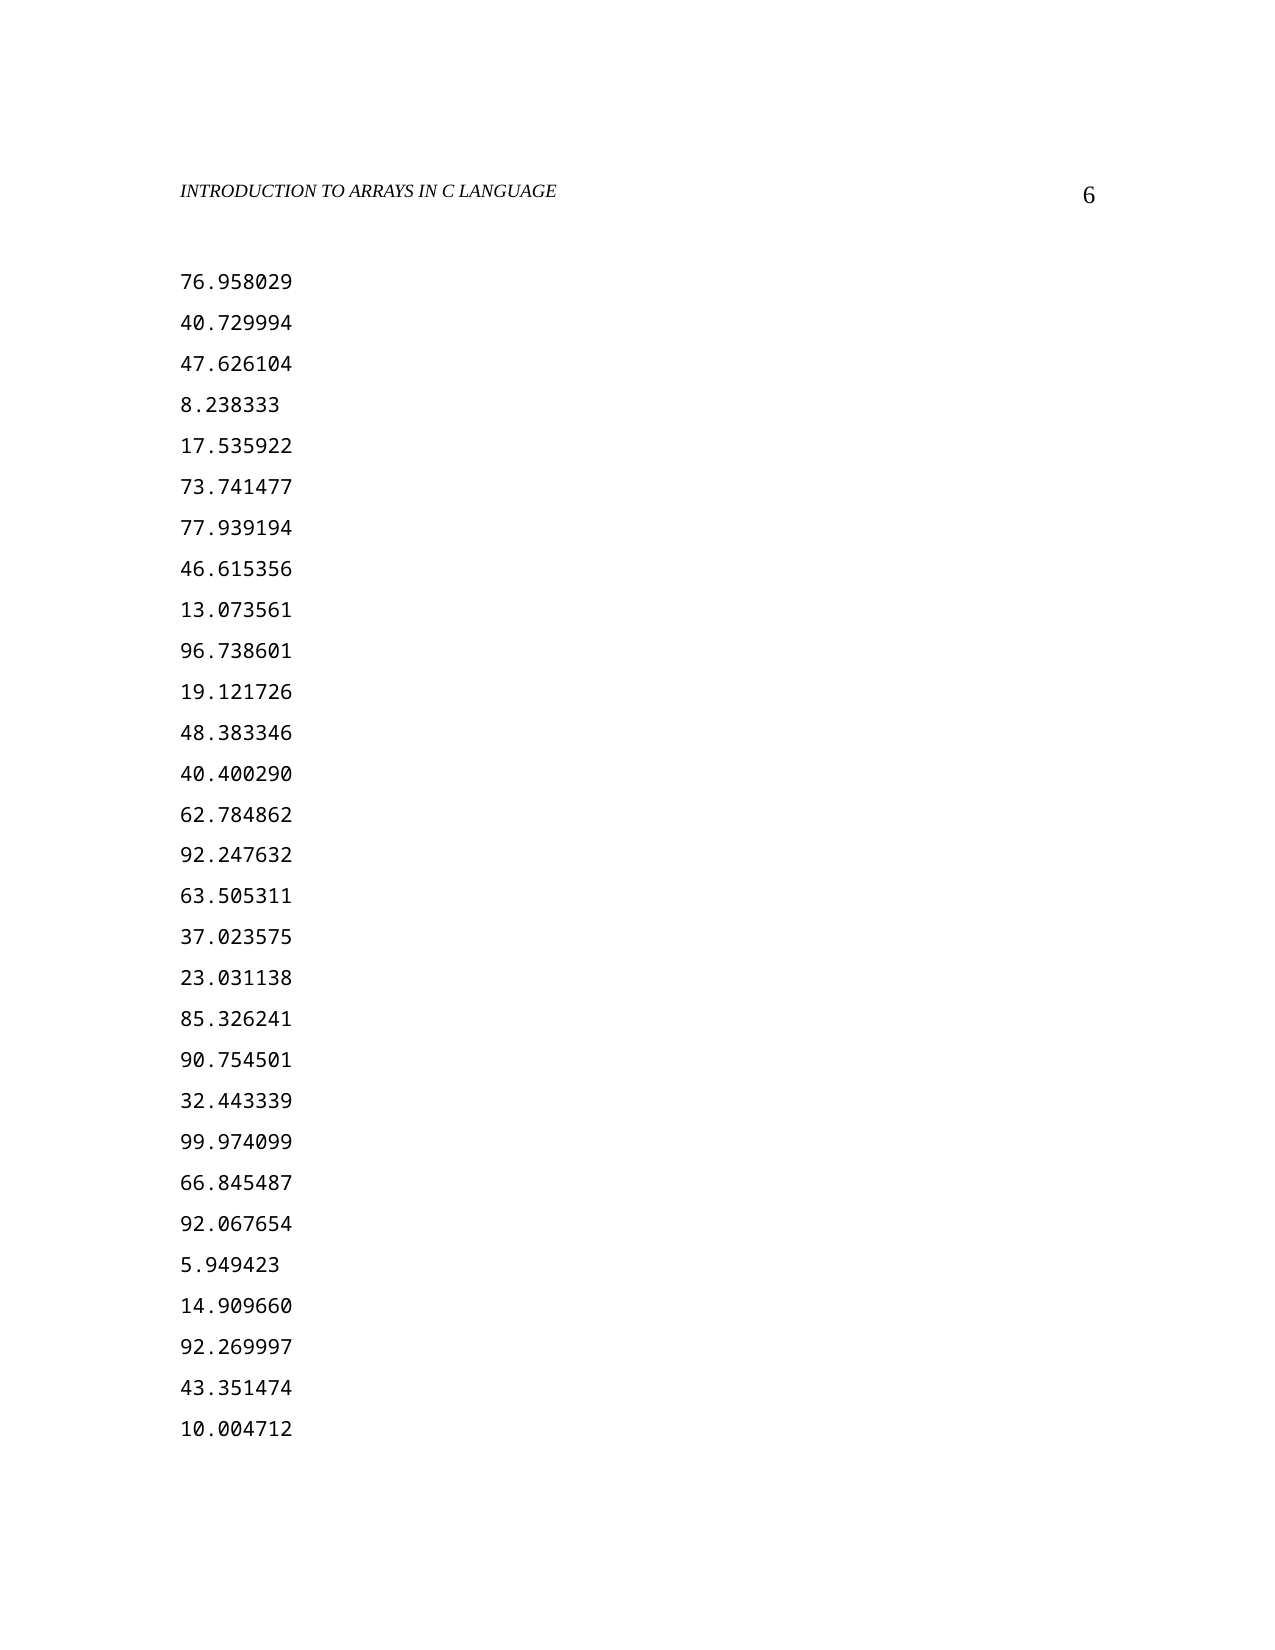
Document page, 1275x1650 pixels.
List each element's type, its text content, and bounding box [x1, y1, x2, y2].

text 37.023575 [180, 922, 1095, 951]
text 40.729994 [180, 308, 1095, 337]
text 10.004712 [180, 1414, 1095, 1442]
text 92.269997 [180, 1332, 1095, 1360]
text 19.121726 [180, 677, 1095, 705]
text 85.326241 [180, 1004, 1095, 1033]
text 46.615356 [180, 554, 1095, 582]
text 90.754501 [180, 1045, 1095, 1074]
text 63.505311 [180, 882, 1095, 910]
text 40.400290 [180, 759, 1095, 787]
text 14.909660 [180, 1291, 1095, 1319]
text 76.958029 [180, 267, 1095, 296]
text 32.443339 [180, 1086, 1095, 1115]
text 8.238333 [180, 390, 1095, 419]
text 92.247632 [180, 841, 1095, 869]
text 73.741477 [180, 472, 1095, 501]
text 77.939194 [180, 513, 1095, 542]
text 62.784862 [180, 800, 1095, 828]
text 13.073561 [180, 595, 1095, 623]
text 92.067654 [180, 1209, 1095, 1237]
text 43.351474 [180, 1373, 1095, 1401]
text 48.383346 [180, 718, 1095, 746]
text 5.949423 [180, 1250, 1095, 1278]
text 23.031138 [180, 963, 1095, 992]
text 99.974099 [180, 1127, 1095, 1156]
text 96.738601 [180, 636, 1095, 664]
text 47.626104 [180, 349, 1095, 378]
text 17.535922 [180, 431, 1095, 460]
text 66.845487 [180, 1168, 1095, 1197]
